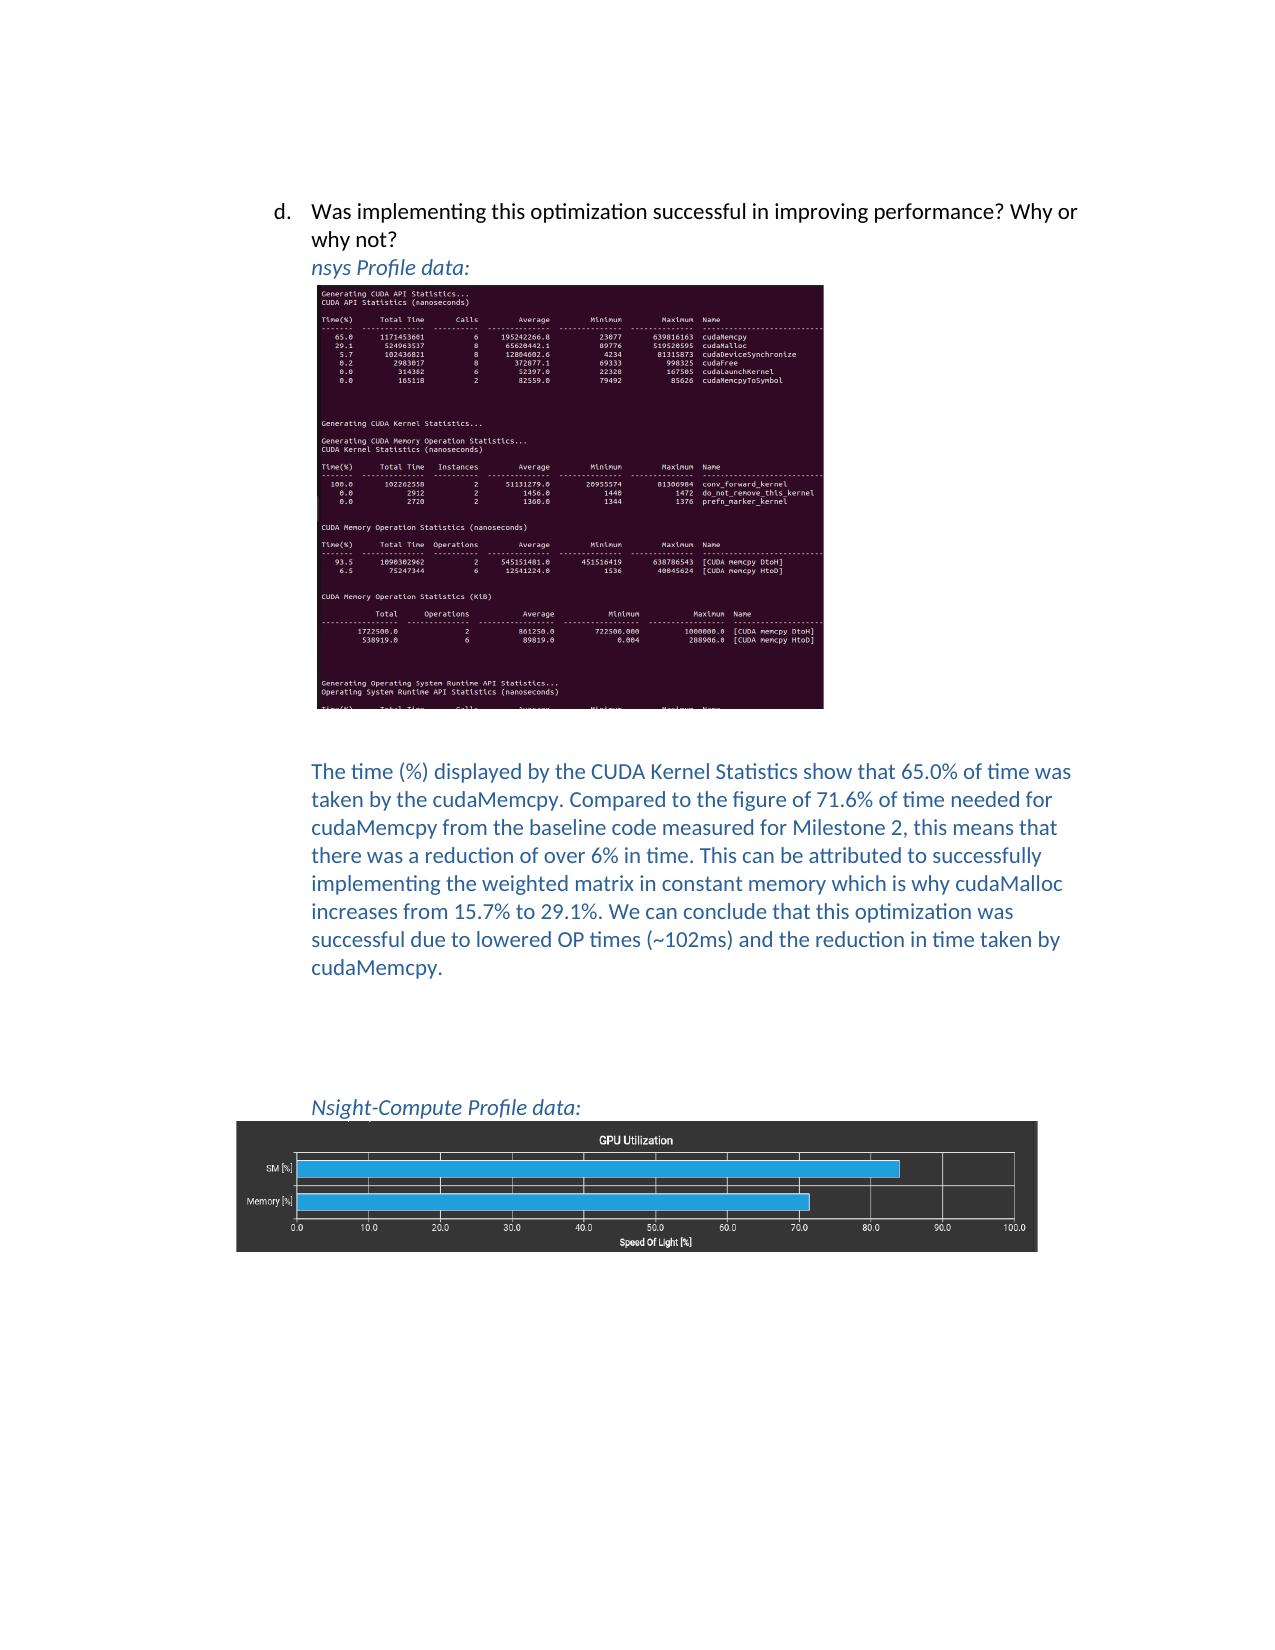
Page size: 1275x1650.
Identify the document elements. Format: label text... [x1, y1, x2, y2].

picture [317, 285, 824, 709]
table_cell Was implementing this optimization successful in improving performance? Why or why not? nsys Profile data: The time (%) displayed by the CUDA Kernel Statistics show that 65.0% of time was taken by the cudaMemcpy. Compared to the figure of 71.6% of time needed for cudaMemcpy from the baseline code measured for Milestone 2, this means that there was a reduction of over 6% in time. This can be attributed to successfully implementing the weighted matrix in constant memory which is why cudaMalloc increases from 15.7% to 29.1%. We can conclude that this optimization was successful due to lowered OP times (~102ms) and the reduction in time taken by cudaMemcpy. Nsight-Compute Profile data: [150, 150, 1124, 1280]
picture [236, 1121, 1038, 1252]
